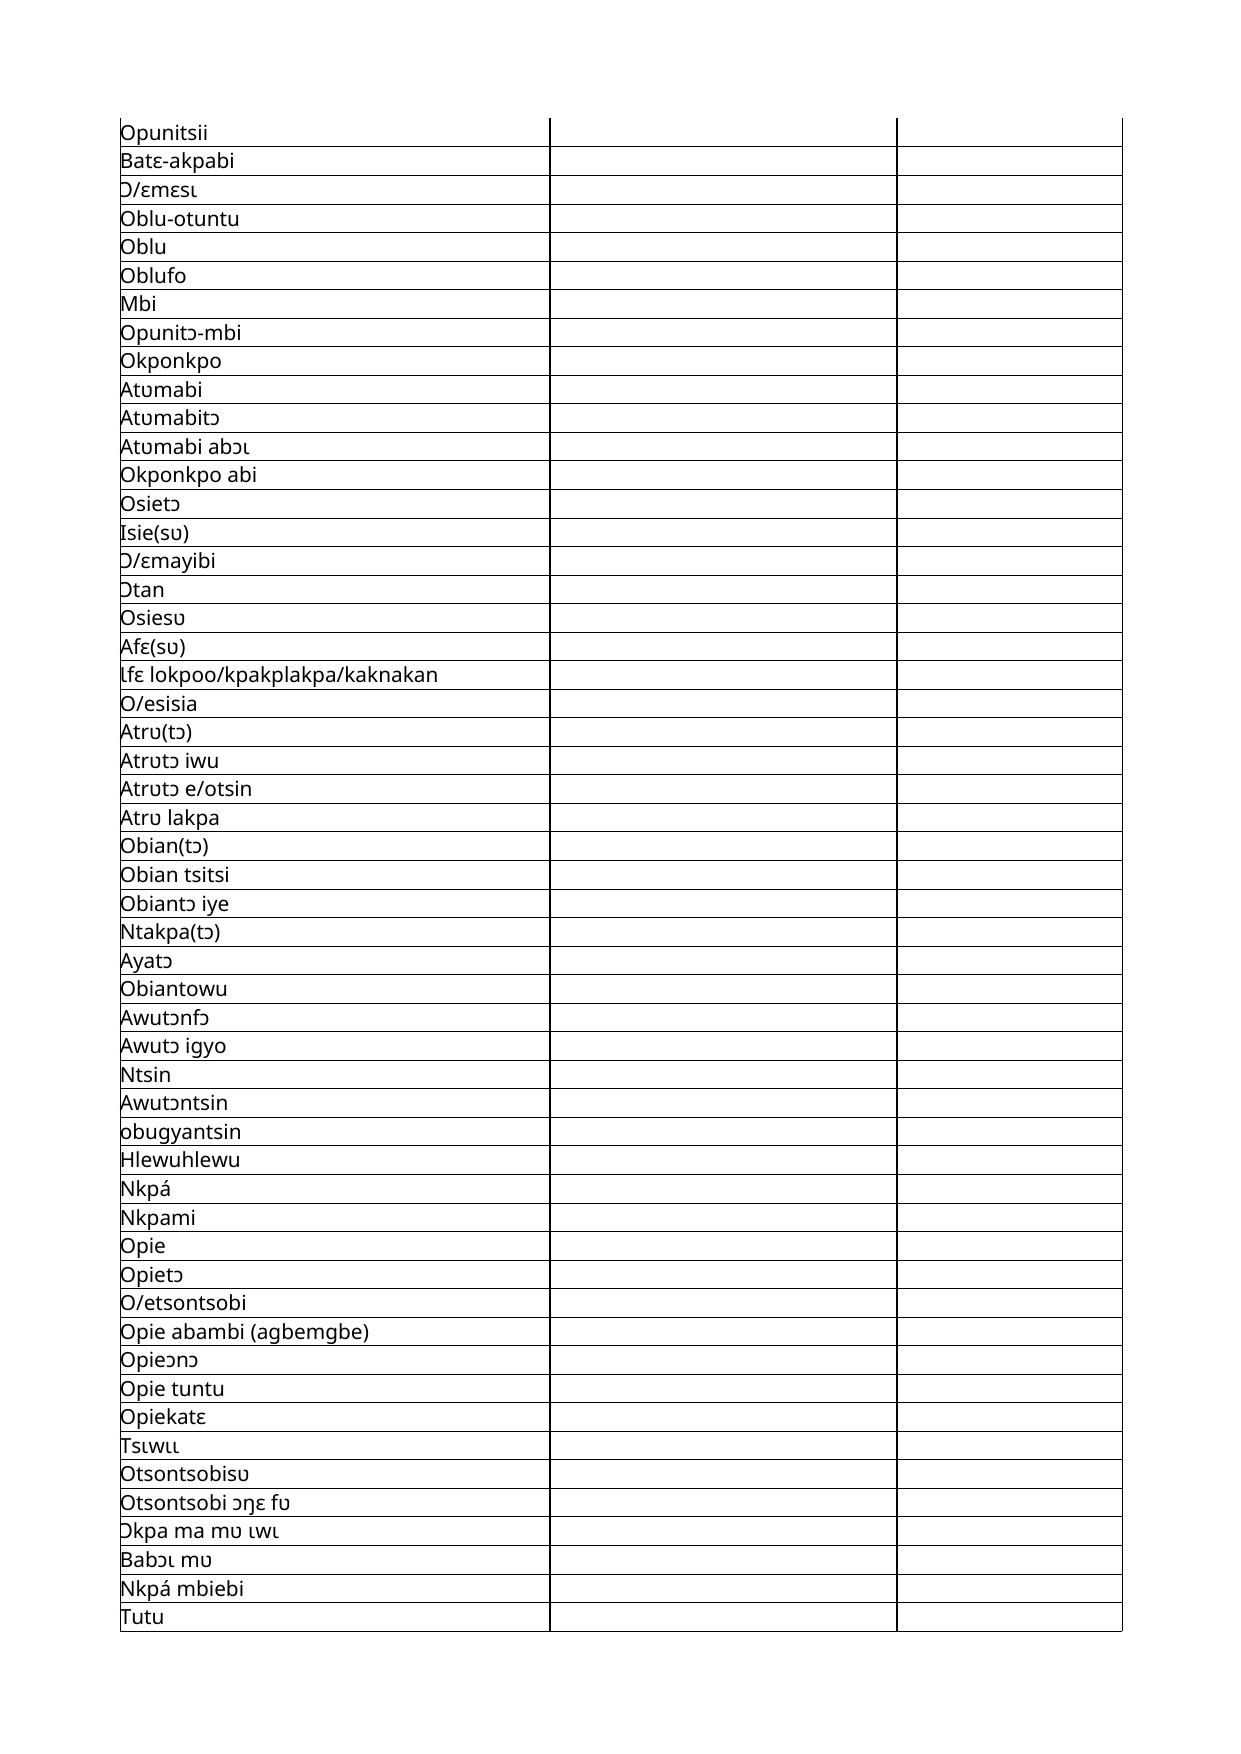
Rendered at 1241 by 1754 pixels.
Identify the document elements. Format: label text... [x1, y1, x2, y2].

table_cell [551, 461, 896, 489]
table_cell [551, 1575, 896, 1602]
table_cell [898, 661, 1122, 689]
table_cell Otsontsobi ɔŋɛ fʋ [121, 1489, 549, 1516]
table_cell [898, 319, 1122, 346]
table_cell [898, 1346, 1122, 1374]
table_cell Osiesʋ [121, 604, 549, 632]
table_cell Oblu-otuntu [121, 205, 549, 232]
table_cell [551, 176, 896, 204]
table_cell [551, 604, 896, 632]
table_cell Okponkpo abi [121, 461, 549, 489]
table_cell [551, 1004, 896, 1031]
table_cell Tsɩwɩɩ [121, 1432, 549, 1459]
table_cell [551, 290, 896, 318]
table_cell Opie abambi (agbemgbe) [121, 1318, 549, 1345]
table_cell Mbi [121, 290, 549, 318]
table_cell Ɔ/ɛmayibi [121, 547, 549, 575]
table_cell [898, 233, 1122, 261]
table_cell Atrʋ lakpa [121, 804, 549, 831]
table_cell Ɩfɛ lokpoo/kpakplakpa/kaknakan [121, 661, 549, 689]
table_cell [551, 233, 896, 261]
table_cell [898, 1289, 1122, 1317]
table_cell [898, 1403, 1122, 1431]
table_cell Tutu [121, 1603, 549, 1631]
table_cell [898, 118, 1122, 146]
table_cell [898, 633, 1122, 660]
table_cell [551, 319, 896, 346]
table_cell Opiekatɛ [121, 1403, 549, 1431]
table_cell Batɛ-akpabi [121, 147, 549, 175]
table_cell Oblufo [121, 262, 549, 289]
table_cell Opietɔ [121, 1261, 549, 1288]
table_cell [898, 490, 1122, 518]
table_cell Babɔɩ mʋ [121, 1546, 549, 1574]
table_cell [551, 1546, 896, 1574]
table_cell Ɔtan [121, 576, 549, 603]
table_cell [551, 661, 896, 689]
table_cell Awutɔntsin [121, 1089, 549, 1117]
table_cell [898, 290, 1122, 318]
table_cell [898, 1575, 1122, 1602]
table_cell Opunitsii [121, 118, 549, 146]
table_cell [898, 176, 1122, 204]
table_cell Nkpá mbiebi [121, 1575, 549, 1602]
table_cell [551, 1261, 896, 1288]
table_cell Oblu [121, 233, 549, 261]
table_cell [551, 576, 896, 603]
table_cell [898, 947, 1122, 974]
table_cell [551, 1089, 896, 1117]
table_cell [898, 1032, 1122, 1060]
table_cell [898, 433, 1122, 460]
table_cell [898, 1489, 1122, 1516]
table_cell [551, 347, 896, 375]
table_cell Obiantowu [121, 975, 549, 1003]
table_cell [898, 1061, 1122, 1088]
table_cell [898, 1375, 1122, 1402]
table_cell [551, 775, 896, 803]
table_cell [551, 861, 896, 889]
table_cell [551, 1517, 896, 1545]
table_cell [551, 433, 896, 460]
table_cell [898, 832, 1122, 860]
table_cell [898, 576, 1122, 603]
table_cell Ntakpa(tɔ) [121, 918, 549, 946]
table_cell [551, 1603, 896, 1631]
table_cell [551, 118, 896, 146]
table_cell Obian tsitsi [121, 861, 549, 889]
table_cell [898, 775, 1122, 803]
table_cell [898, 604, 1122, 632]
table_cell [551, 1375, 896, 1402]
table_cell [551, 633, 896, 660]
table_cell [898, 975, 1122, 1003]
table_cell Afɛ(sʋ) [121, 633, 549, 660]
table_cell [551, 890, 896, 917]
table_cell Atʋmabi [121, 376, 549, 403]
table_cell [898, 890, 1122, 917]
table_cell [551, 832, 896, 860]
table_cell [551, 376, 896, 403]
table_cell [898, 1004, 1122, 1031]
table_cell [551, 1403, 896, 1431]
table_cell [898, 747, 1122, 774]
table_cell Obian(tɔ) [121, 832, 549, 860]
table_cell Obiantɔ iye [121, 890, 549, 917]
table_cell [551, 804, 896, 831]
table_cell [551, 747, 896, 774]
table_cell [551, 1204, 896, 1231]
table_cell [551, 205, 896, 232]
table_cell [898, 547, 1122, 575]
table_cell Ɔkpa ma mʋ ɩwɩ [121, 1517, 549, 1545]
table_cell [898, 205, 1122, 232]
table_cell [898, 1089, 1122, 1117]
table_cell [898, 690, 1122, 717]
table_cell [898, 804, 1122, 831]
table_cell O/esisia [121, 690, 549, 717]
table_cell [898, 1517, 1122, 1545]
table_cell [898, 1318, 1122, 1345]
table_cell [898, 461, 1122, 489]
table_cell [551, 1346, 896, 1374]
table_cell Ntsin [121, 1061, 549, 1088]
table_cell [551, 947, 896, 974]
table_cell Ayatɔ [121, 947, 549, 974]
table_cell Opieɔnɔ [121, 1346, 549, 1374]
table_cell [898, 1546, 1122, 1574]
table_cell [551, 1032, 896, 1060]
table_cell [551, 1175, 896, 1203]
table_cell [551, 1232, 896, 1260]
table_cell Osietɔ [121, 490, 549, 518]
table_cell [551, 1146, 896, 1174]
table_cell Ɔ/ɛmɛsɩ [121, 176, 549, 204]
table_cell Opunitɔ-mbi [121, 319, 549, 346]
table_cell [898, 262, 1122, 289]
table_cell [898, 1603, 1122, 1631]
table_cell Awutɔnfɔ [121, 1004, 549, 1031]
table_cell obugyantsin [121, 1118, 549, 1145]
table_cell Atrʋtɔ iwu [121, 747, 549, 774]
table_cell [898, 147, 1122, 175]
table_cell [898, 1460, 1122, 1488]
table_cell [551, 1460, 896, 1488]
table_cell [898, 1232, 1122, 1260]
table_cell [551, 1118, 896, 1145]
table_cell O/etsontsobi [121, 1289, 549, 1317]
table_cell [551, 490, 896, 518]
table_cell Opie [121, 1232, 549, 1260]
table_cell [551, 1061, 896, 1088]
table_cell Nkpá [121, 1175, 549, 1203]
table_cell [551, 262, 896, 289]
table_cell [551, 1318, 896, 1345]
table_cell [898, 918, 1122, 946]
table_cell Isie(sʋ) [121, 519, 549, 546]
table_cell Okponkpo [121, 347, 549, 375]
table_cell Otsontsobisʋ [121, 1460, 549, 1488]
table_cell [898, 1432, 1122, 1459]
table_cell [898, 519, 1122, 546]
table_cell [551, 1289, 896, 1317]
table_cell [898, 1204, 1122, 1231]
table_cell Hlewuhlewu [121, 1146, 549, 1174]
table_cell [898, 1261, 1122, 1288]
table_cell [898, 1146, 1122, 1174]
table_cell [551, 547, 896, 575]
table_cell [898, 718, 1122, 746]
table_cell Atrʋ(tɔ) [121, 718, 549, 746]
table_cell [551, 975, 896, 1003]
table_cell [898, 376, 1122, 403]
table_cell [551, 1489, 896, 1516]
table_cell [551, 718, 896, 746]
table_cell Atrʋtɔ e/otsin [121, 775, 549, 803]
table_cell Awutɔ igyo [121, 1032, 549, 1060]
table_cell [551, 918, 896, 946]
table_cell [551, 690, 896, 717]
table_cell Atʋmabitɔ [121, 404, 549, 432]
table_cell [551, 519, 896, 546]
table_cell Atʋmabi abɔɩ [121, 433, 549, 460]
table_cell [551, 1432, 896, 1459]
table_cell Opie tuntu [121, 1375, 549, 1402]
table_cell [551, 404, 896, 432]
table_cell Nkpami [121, 1204, 549, 1231]
table_cell [551, 147, 896, 175]
table_cell [898, 1175, 1122, 1203]
table_cell [898, 347, 1122, 375]
table_cell [898, 1118, 1122, 1145]
table_cell [898, 404, 1122, 432]
table_cell [898, 861, 1122, 889]
